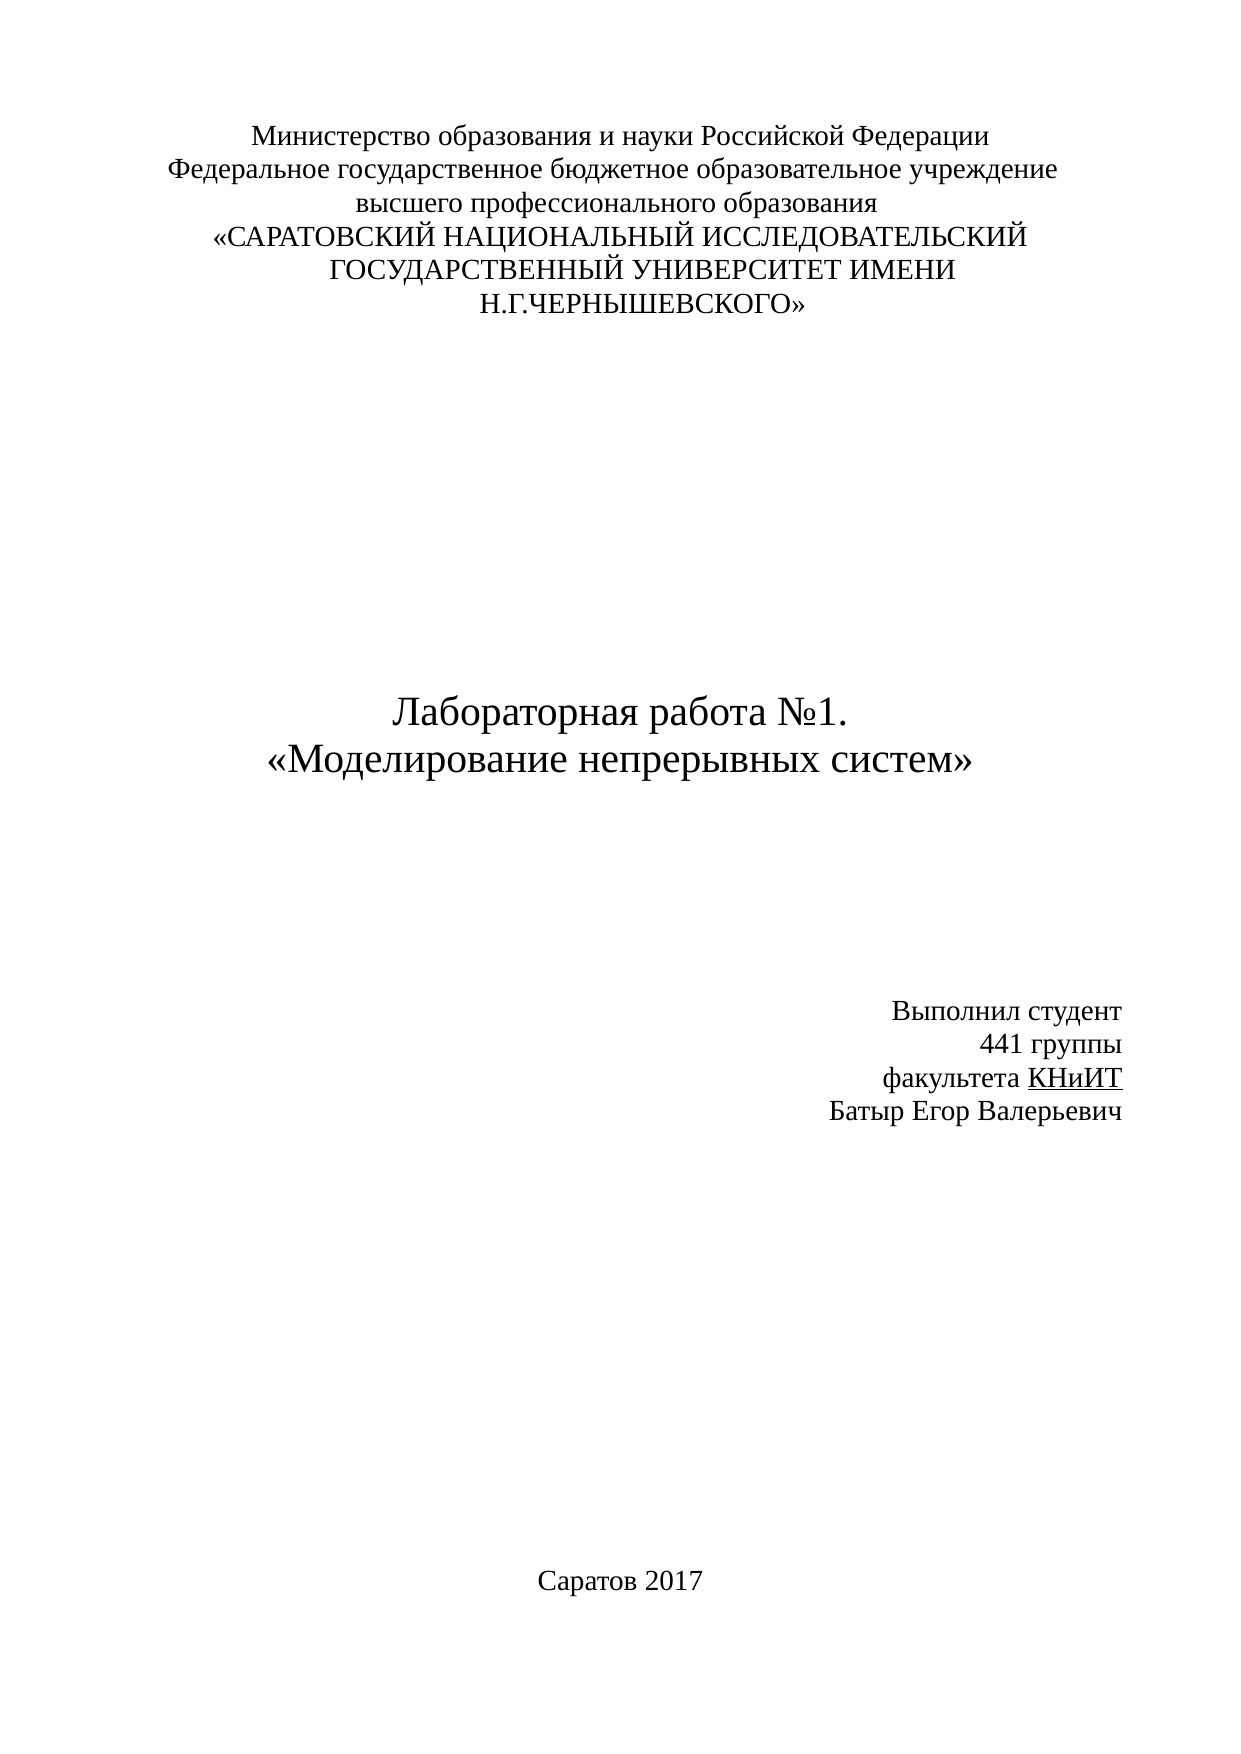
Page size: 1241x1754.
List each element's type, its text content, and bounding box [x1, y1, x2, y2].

text Саратов 2017 [118, 1563, 1122, 1596]
text Выполнил студент [738, 993, 1122, 1026]
text Лабораторная работа №1. [118, 686, 1122, 734]
text 441 группы [738, 1026, 1122, 1060]
text Батыр Егор Валерьевич [738, 1093, 1122, 1127]
list Министерство образования и науки Российской Федерации [118, 118, 1122, 152]
list высшего профессионального образования [118, 185, 1122, 219]
list «САРАТОВСКИЙ НАЦИОНАЛЬНЫЙ ИССЛЕДОВАТЕЛЬСКИЙ ГОСУДАРСТВЕННЫЙ УНИВЕРСИТЕТ ИМЕНИ Н.Г.ЧЕРНЫШЕВСКОГО» [118, 219, 1122, 319]
text «Моделирование непрерывных систем» [118, 734, 1122, 782]
list Федеральное государственное бюджетное образовательное учреждение [118, 152, 1122, 185]
text факультета КНиИТ [738, 1060, 1122, 1093]
